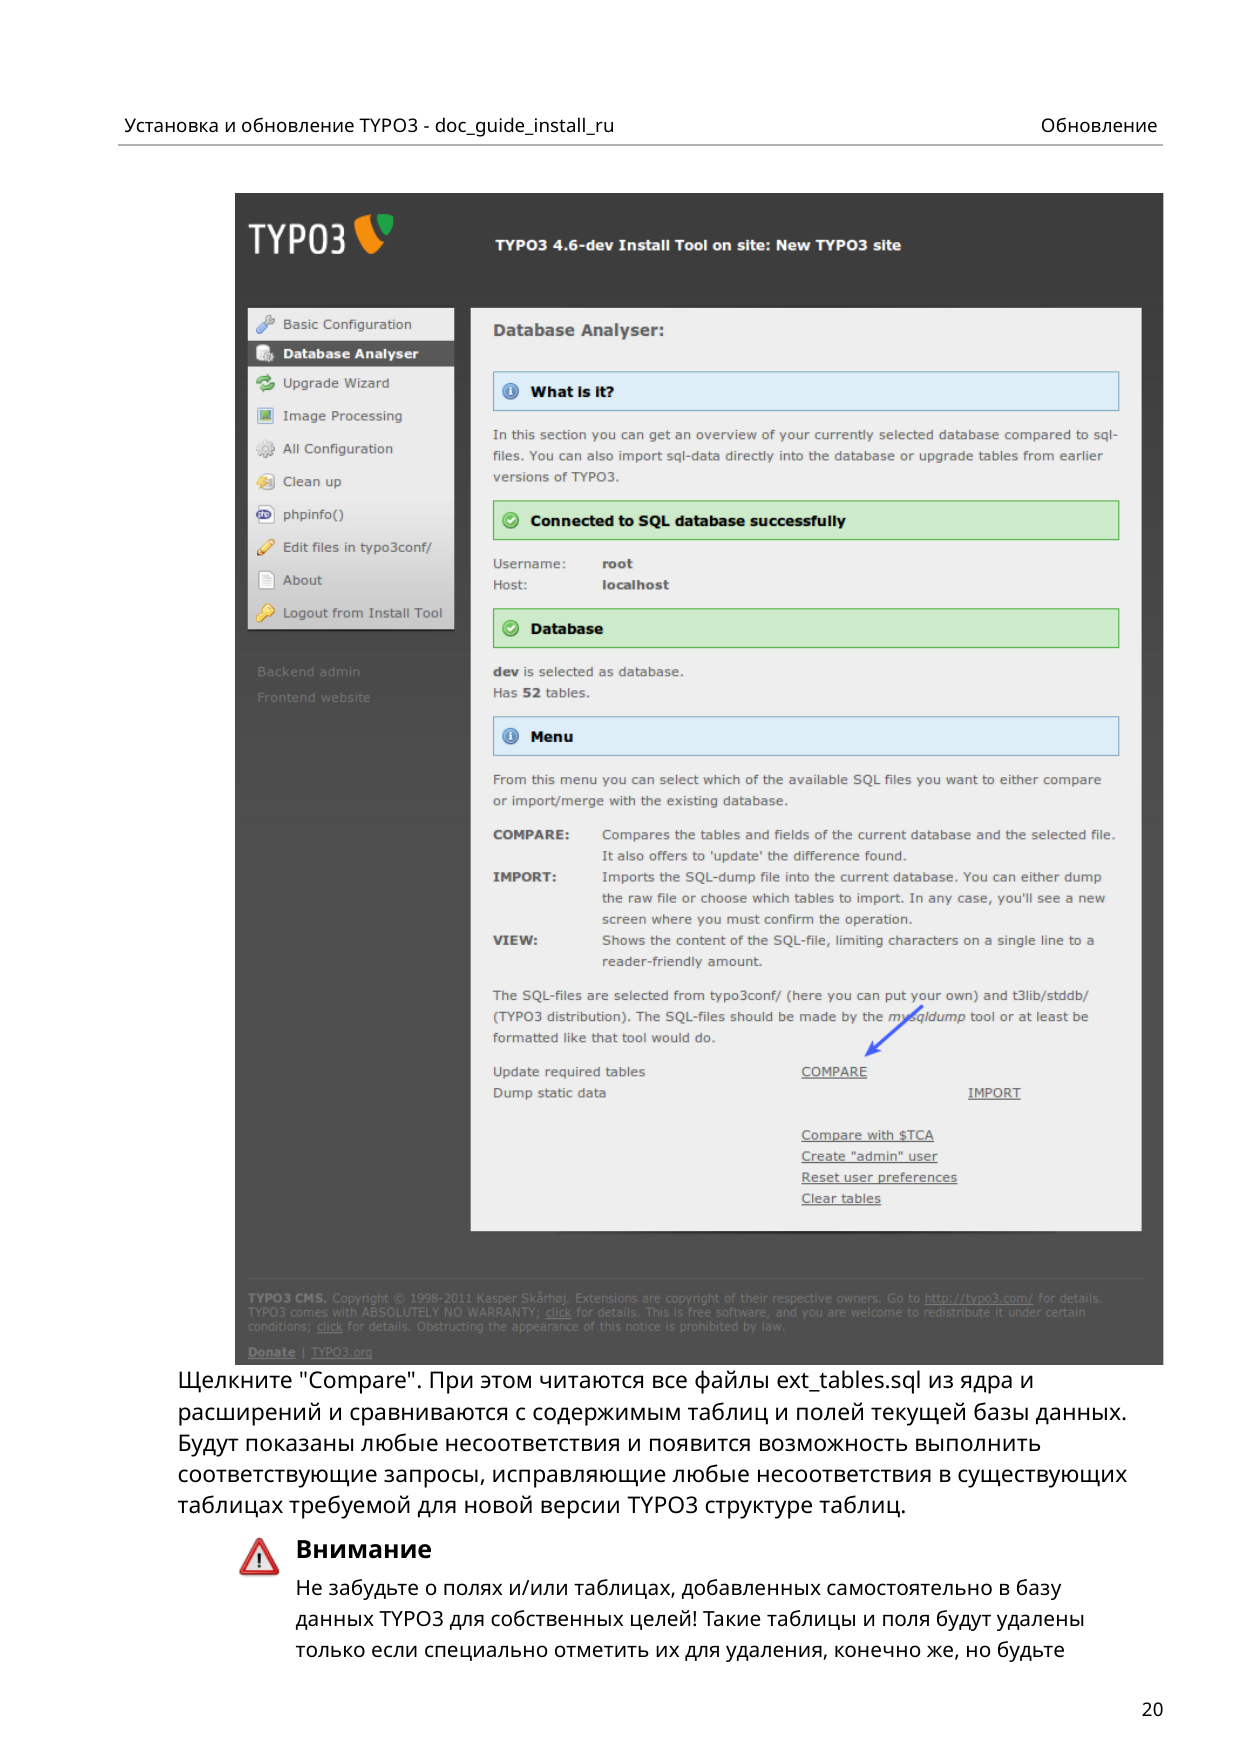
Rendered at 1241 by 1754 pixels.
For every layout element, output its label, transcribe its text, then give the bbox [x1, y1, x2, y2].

picture [235, 193, 1164, 1365]
picture [237, 1534, 282, 1579]
text Щелкните "Compare". При этом читаются все файлы ext_tables.sql из ядра и расширений и сравниваются с содержимым таблиц и полей текущей базы данных. Будут показаны любые несоответствия и появится возможность выполнить соответствующие запросы, исправляющие любые несоответствия в существующих таблицах требуемой для новой версии TYPO3 структуре таблиц. [177, 193, 1163, 1520]
title Внимание [295, 1532, 1104, 1566]
text Не забудьте о полях и/или таблицах, добавленных самостоятельно в базу данных TYPO3 для собственных целей! Такие таблицы и поля будут удалены только если специально отметить их для удаления, конечно же, но будьте [295, 1572, 1104, 1664]
